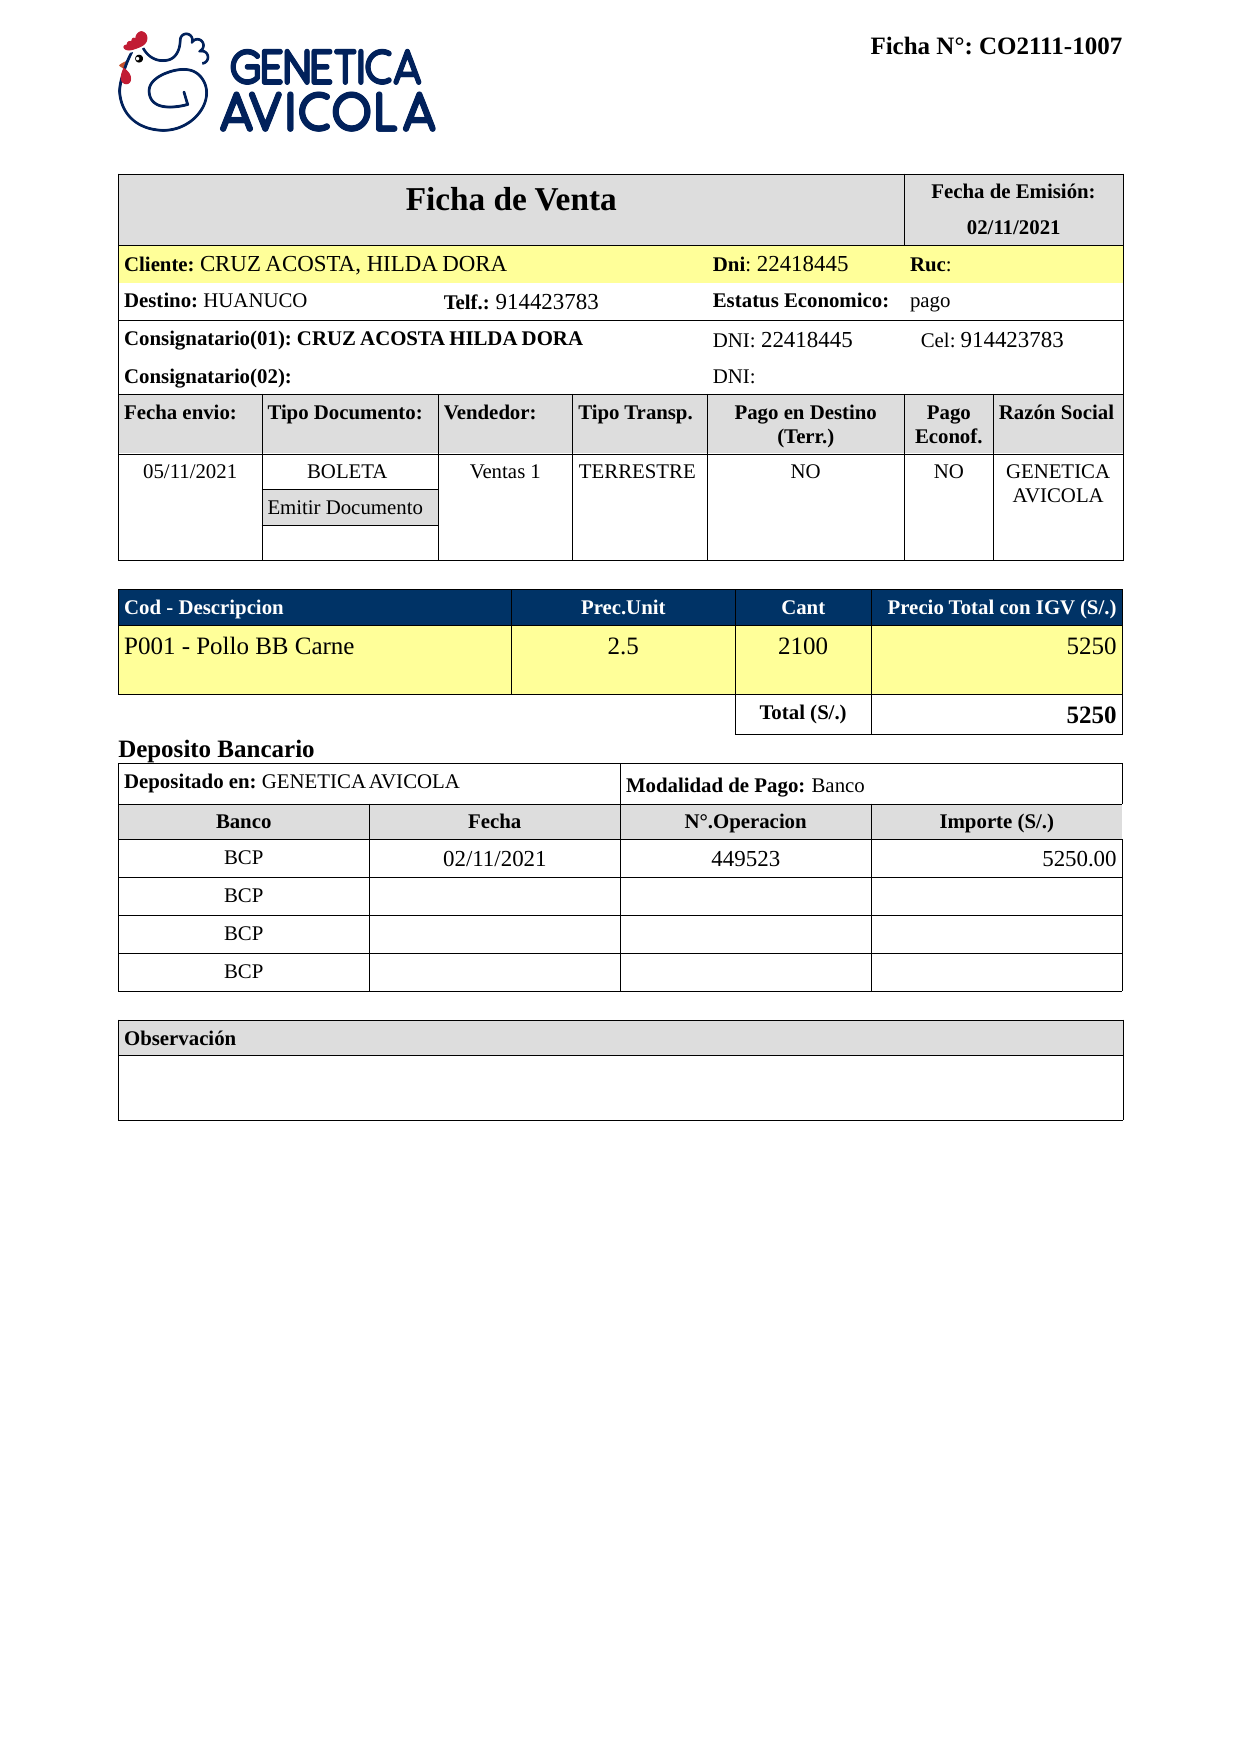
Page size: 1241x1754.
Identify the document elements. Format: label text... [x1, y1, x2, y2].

table_cell GENETICA AVICOLA [994, 455, 1123, 560]
table_cell Cliente: CRUZ ACOSTA, HILDA DORA [119, 246, 707, 283]
table_cell Fecha envio: [119, 395, 262, 453]
table_header Modalidad de Pago: Banco [621, 764, 1122, 803]
table_cell BCP [119, 840, 369, 877]
table_cell NO [905, 455, 993, 560]
table_cell Pago en Destino (Terr.) [708, 395, 904, 453]
table_cell TERRESTRE [573, 455, 707, 560]
table_cell [118, 695, 511, 734]
table_cell Consignatario(02): [119, 358, 707, 394]
table_cell Importe (S/.) [872, 805, 1122, 839]
table_cell Banco [119, 805, 369, 839]
table_header Precio Total con IGV (S/.) [872, 590, 1122, 625]
table_cell BCP [119, 954, 369, 991]
table_cell [370, 878, 620, 915]
table_cell Vendedor: [439, 395, 572, 453]
table_cell [511, 695, 735, 734]
table_cell [872, 878, 1122, 915]
table_cell [872, 916, 1122, 953]
table_cell DNI: [707, 358, 1123, 394]
table_header Cant [736, 590, 871, 625]
table_header Depositado en: GENETICA AVICOLA [119, 764, 620, 803]
table_cell [370, 916, 620, 953]
table_cell Fecha [370, 805, 620, 839]
table_header Prec.Unit [512, 590, 735, 625]
table_cell BOLETA [263, 455, 438, 489]
table_cell N°.Operacion [621, 805, 871, 839]
table_cell Consignatario(01): CRUZ ACOSTA HILDA DORA [119, 321, 707, 358]
table_cell Telf.: 914423783 [438, 283, 707, 320]
table_cell DNI: 22418445 [707, 321, 915, 358]
table_cell pago [904, 283, 1123, 320]
table_cell 5250.00 [872, 840, 1122, 877]
table_cell 02/11/2021 [370, 840, 620, 877]
picture [118, 31, 436, 132]
table_cell [621, 878, 871, 915]
table_cell 5250 [872, 695, 1122, 734]
table_cell Estatus Economico: [707, 283, 904, 320]
table_header Cod - Descripcion [119, 590, 511, 625]
table_cell 2.5 [512, 626, 735, 694]
table_cell Pago Econof. [905, 395, 993, 453]
table_cell [370, 954, 620, 991]
table_cell Cel: 914423783 [915, 321, 1123, 358]
table_cell [621, 954, 871, 991]
table_cell Ruc: [904, 246, 1123, 283]
table_cell BCP [119, 878, 369, 915]
table_header Observación [119, 1021, 1123, 1055]
table_cell Emitir Documento [263, 490, 438, 525]
table_cell Dni: 22418445 [707, 246, 904, 283]
table_cell 449523 [621, 840, 871, 877]
table_header Ficha de Venta [119, 175, 904, 245]
table_header Fecha de Emisión: [905, 175, 1123, 209]
table_cell [263, 526, 438, 560]
table_cell Destino: HUANUCO [119, 283, 438, 320]
table_cell NO [708, 455, 904, 560]
text Deposito Bancario [118, 734, 1122, 763]
table_cell Razón Social [994, 395, 1123, 453]
table_cell 05/11/2021 [119, 455, 262, 560]
table_cell [119, 1056, 1123, 1119]
table_cell [872, 954, 1122, 991]
table_cell BCP [119, 916, 369, 953]
table_cell 2100 [736, 626, 871, 694]
table_cell P001 - Pollo BB Carne [119, 626, 511, 694]
table_cell Tipo Documento: [263, 395, 438, 453]
table_cell Tipo Transp. [573, 395, 707, 453]
table_cell Total (S/.) [736, 695, 871, 734]
table_cell 02/11/2021 [905, 209, 1123, 245]
table_cell 5250 [872, 626, 1122, 694]
table_cell [621, 916, 871, 953]
table_cell Ventas 1 [439, 455, 572, 560]
